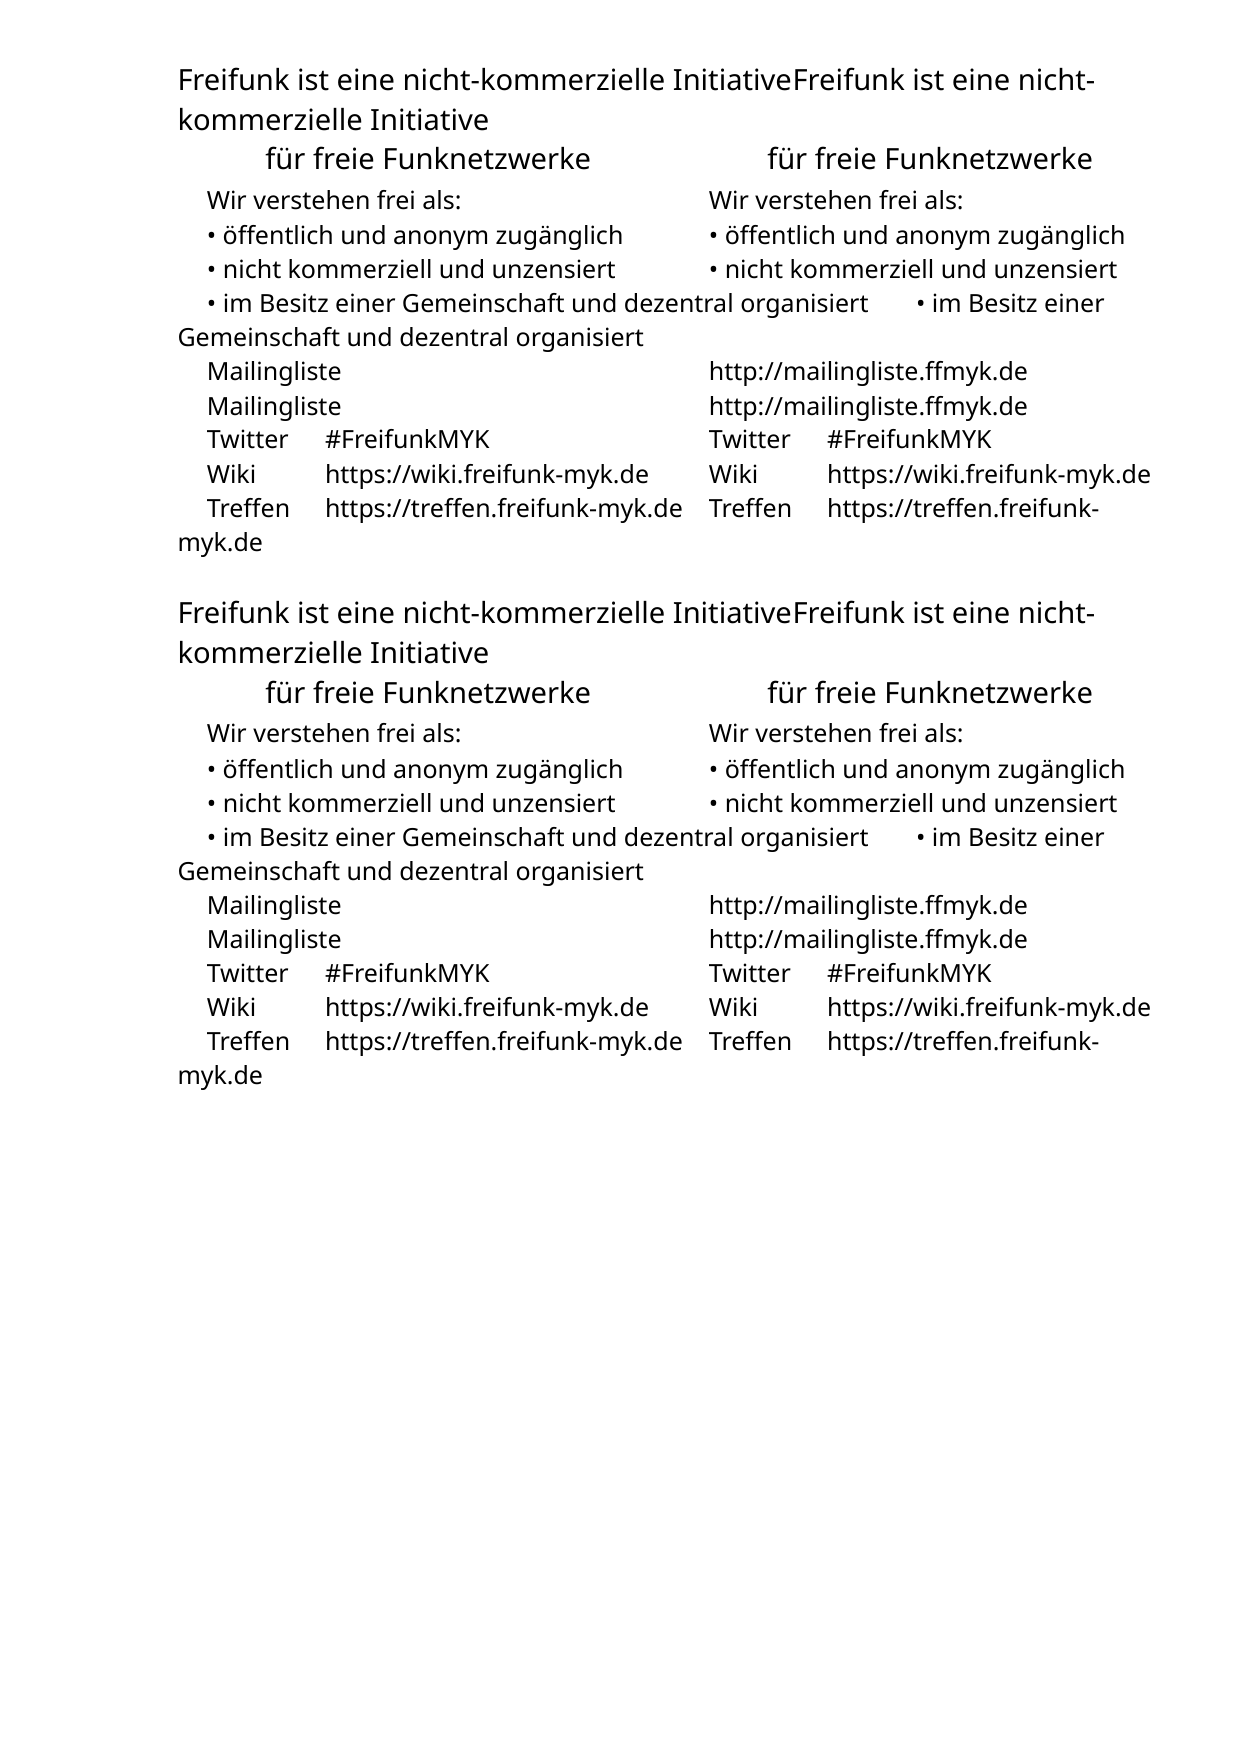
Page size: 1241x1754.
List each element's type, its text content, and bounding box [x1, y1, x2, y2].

text Wir verstehen frei als: Wir verstehen frei als: [177, 712, 1181, 751]
text Wiki https://wiki.freifunk-myk.de Wiki https://wiki.freifunk-myk.de [177, 456, 1181, 490]
text Treffen https://treffen.freifunk-myk.de Treffen https://treffen.freifunk-myk.de [177, 1024, 1181, 1092]
text Mailingliste http://mailingliste.ffmyk.de Mailingliste http://mailingliste.ffmyk.de [177, 887, 1181, 956]
text • nicht kommerziell und unzensiert • nicht kommerziell und unzensiert [177, 785, 1181, 819]
text Freifunk ist eine nicht-kommerzielle Initiative Freifunk ist eine nicht-kommerzielle Initiative [177, 59, 1181, 138]
text Mailingliste http://mailingliste.ffmyk.de Mailingliste http://mailingliste.ffmyk.de [177, 354, 1181, 422]
text Wir verstehen frei als: Wir verstehen frei als: [177, 178, 1181, 218]
text • öffentlich und anonym zugänglich • öffentlich und anonym zugänglich [177, 751, 1181, 785]
text Freifunk ist eine nicht-kommerzielle Initiative Freifunk ist eine nicht-kommerzielle Initiative [177, 592, 1181, 672]
text • im Besitz einer Gemeinschaft und dezentral organisiert • im Besitz einer Gemeinschaft und dezentral organisiert [177, 286, 1181, 354]
text Treffen https://treffen.freifunk-myk.de Treffen https://treffen.freifunk-myk.de [177, 490, 1181, 558]
text für freie Funknetzwerke für freie Funknetzwerke [177, 672, 1181, 712]
text Wiki https://wiki.freifunk-myk.de Wiki https://wiki.freifunk-myk.de [177, 990, 1181, 1024]
text Twitter #FreifunkMYK Twitter #FreifunkMYK [177, 422, 1181, 456]
text für freie Funknetzwerke für freie Funknetzwerke [177, 138, 1181, 178]
text • öffentlich und anonym zugänglich • öffentlich und anonym zugänglich [177, 218, 1181, 252]
text • nicht kommerziell und unzensiert • nicht kommerziell und unzensiert [177, 252, 1181, 286]
text • im Besitz einer Gemeinschaft und dezentral organisiert • im Besitz einer Gemeinschaft und dezentral organisiert [177, 819, 1181, 887]
text Twitter #FreifunkMYK Twitter #FreifunkMYK [177, 956, 1181, 990]
